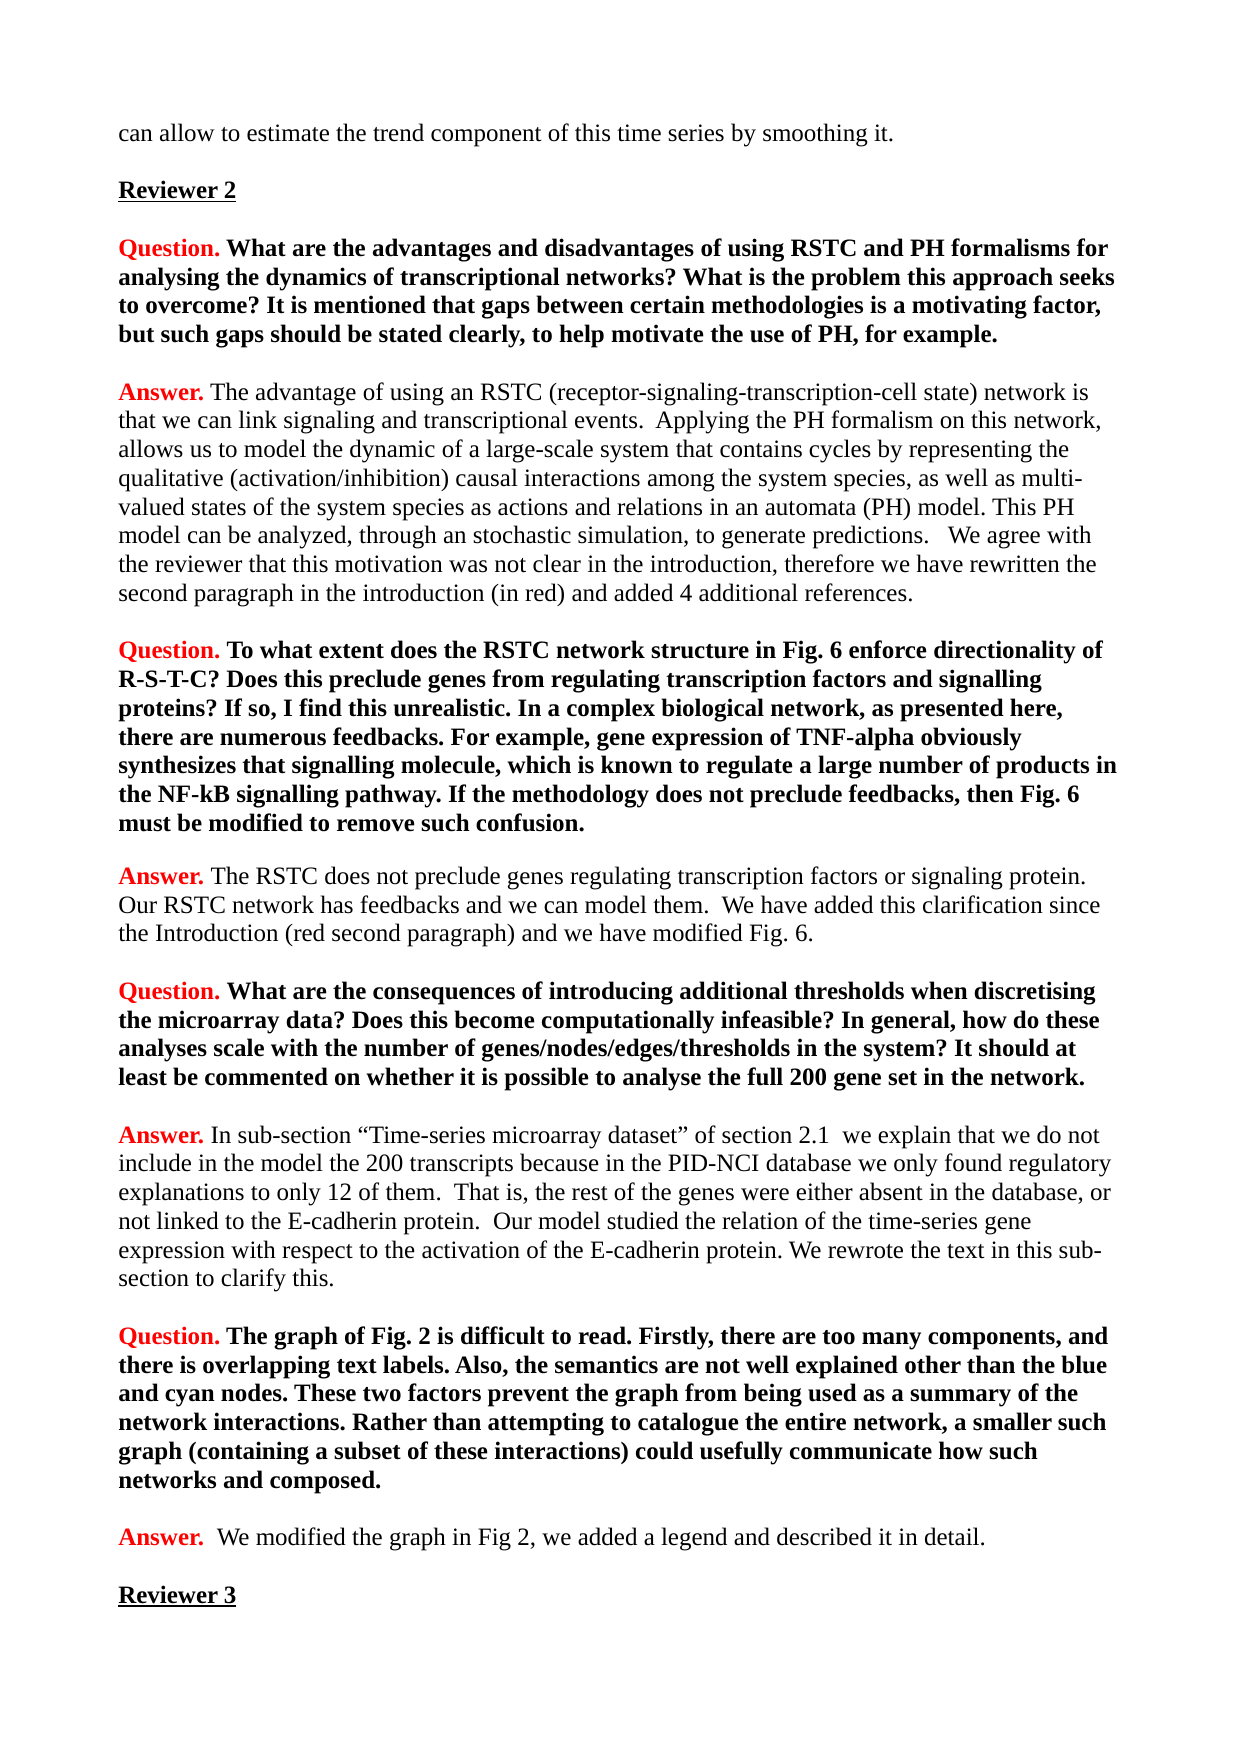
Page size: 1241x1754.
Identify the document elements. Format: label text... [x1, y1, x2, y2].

text can allow to estimate the trend component of this time series by smoothing it. [118, 118, 1122, 147]
text Question. To what extent does the RSTC network structure in Fig. 6 enforce directionality of R-S-T-C? Does this preclude genes from regulating transcription factors and signalling proteins? If so, I find this unrealistic. In a complex biological network, as presented here, there are numerous feedbacks. For example, gene expression of TNF-alpha obviously synthesizes that signalling molecule, which is known to regulate a large number of products in the NF-kB signalling pathway. If the methodology does not preclude feedbacks, then Fig. 6 must be modified to remove such confusion. [118, 636, 1122, 837]
text Reviewer 3 [118, 1580, 1122, 1609]
text Answer. We modified the graph in Fig 2, we added a legend and described it in detail. [118, 1522, 1122, 1551]
text Question. What are the advantages and disadvantages of using RSTC and PH formalisms for analysing the dynamics of transcriptional networks? What is the problem this approach seeks to overcome? It is mentioned that gaps between certain methodologies is a motivating factor, but such gaps should be stated clearly, to help motivate the use of PH, for example. [118, 233, 1122, 348]
text Question. The graph of Fig. 2 is difficult to read. Firstly, there are too many components, and there is overlapping text labels. Also, the semantics are not well explained other than the blue and cyan nodes. These two factors prevent the graph from being used as a summary of the network interactions. Rather than attempting to catalogue the entire network, a smaller such graph (containing a subset of these interactions) could usefully communicate how such networks and composed. [118, 1321, 1122, 1493]
text Answer. The RSTC does not preclude genes regulating transcription factors or signaling protein. Our RSTC network has feedbacks and we can model them. We have added this clarification since the Introduction (red second paragraph) and we have modified Fig. 6. [118, 861, 1122, 947]
text Answer. The advantage of using an RSTC (receptor-signaling-transcription-cell state) network is that we can link signaling and transcriptional events. Applying the PH formalism on this network, allows us to model the dynamic of a large-scale system that contains cycles by representing the qualitative (activation/inhibition) causal interactions among the system species, as well as multi-valued states of the system species as actions and relations in an automata (PH) model. This PH model can be analyzed, through an stochastic simulation, to generate predictions. We agree with the reviewer that this motivation was not clear in the introduction, therefore we have rewritten the second paragraph in the introduction (in red) and added 4 additional references. [118, 377, 1122, 607]
text Question. What are the consequences of introducing additional thresholds when discretising the microarray data? Does this become computationally infeasible? In general, how do these analyses scale with the number of genes/nodes/edges/thresholds in the system? It should at least be commented on whether it is possible to analyse the full 200 gene set in the network. [118, 976, 1122, 1091]
text Reviewer 2 [118, 176, 1122, 204]
text Answer. In sub-section “Time-series microarray dataset” of section 2.1 we explain that we do not include in the model the 200 transcripts because in the PID-NCI database we only found regulatory explanations to only 12 of them. That is, the rest of the genes were either absent in the database, or not linked to the E-cadherin protein. Our model studied the relation of the time-series gene expression with respect to the activation of the E-cadherin protein. We rewrote the text in this sub-section to clarify this. [118, 1120, 1122, 1292]
